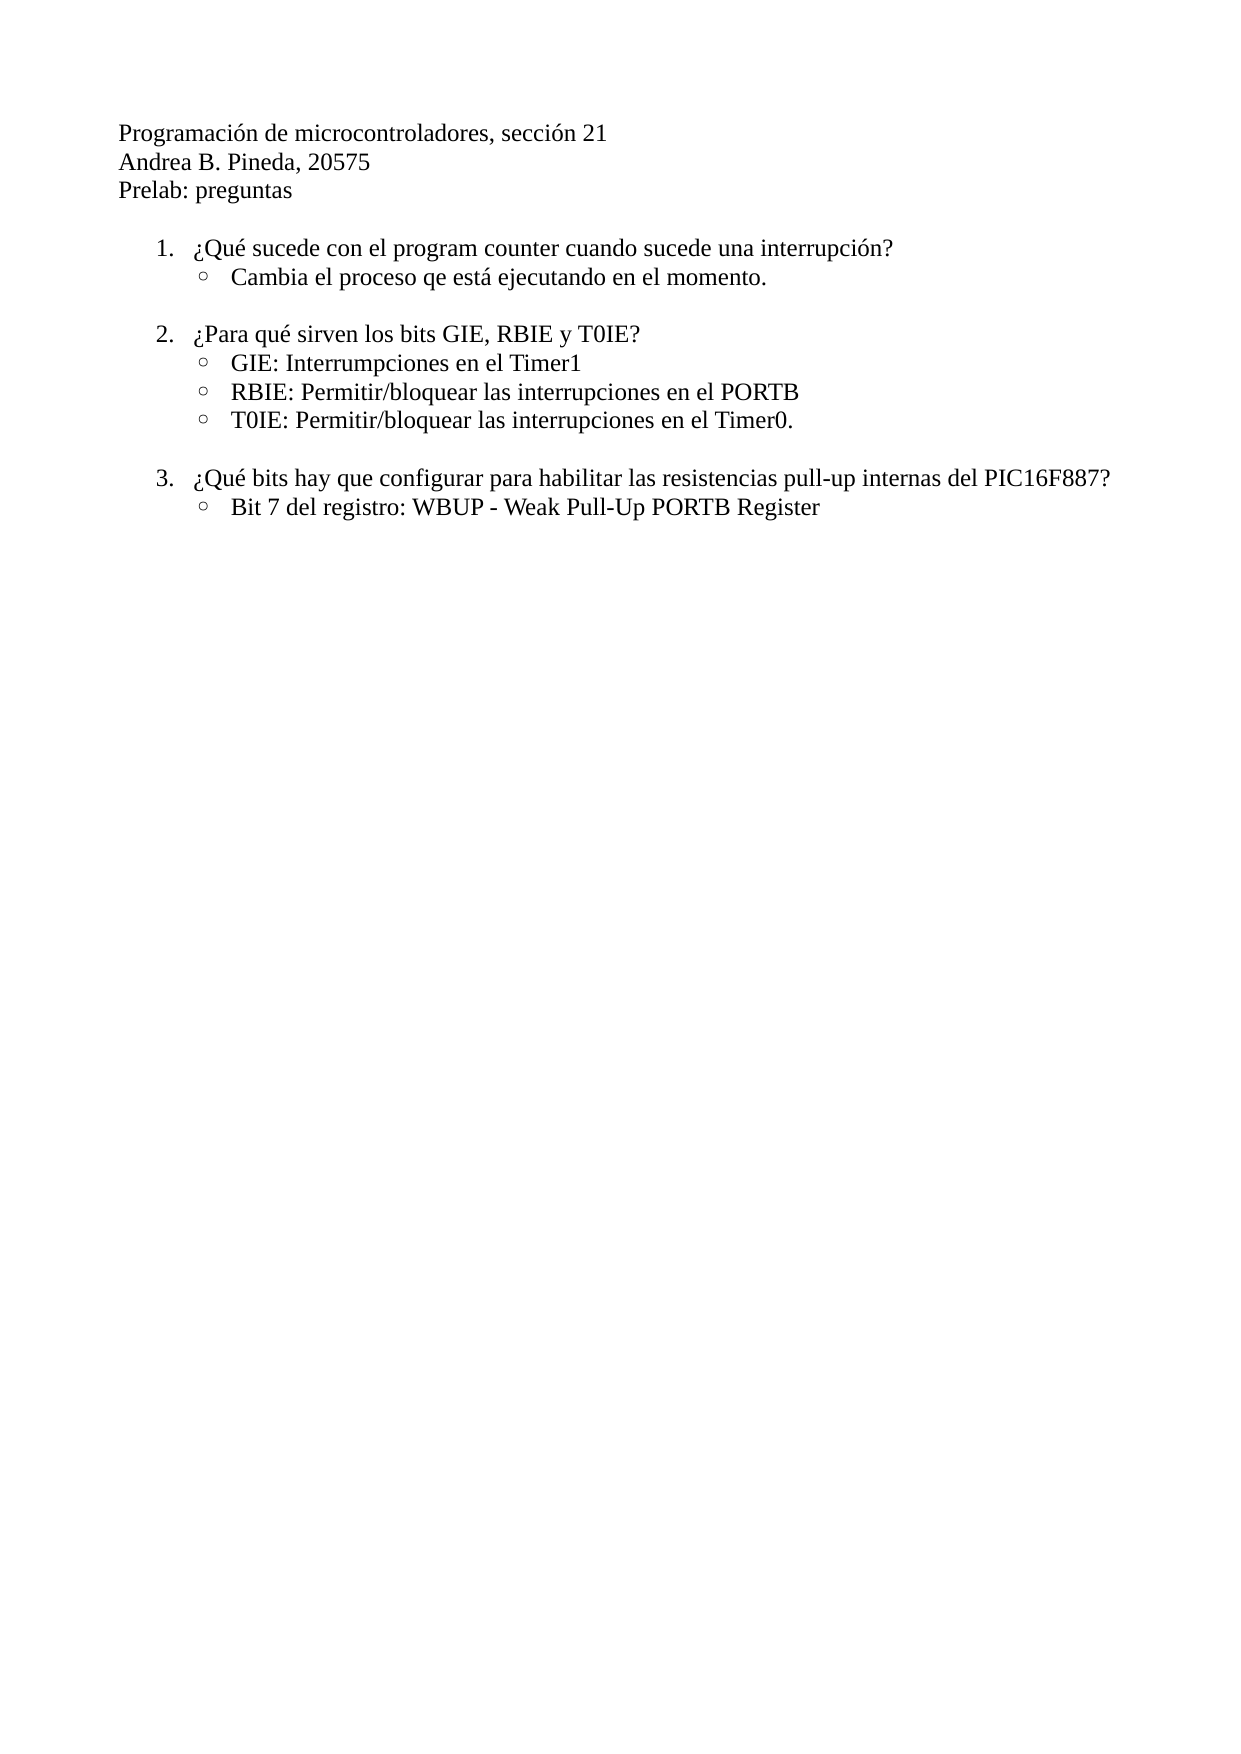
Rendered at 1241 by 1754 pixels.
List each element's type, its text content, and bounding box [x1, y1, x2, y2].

list ¿Qué sucede con el program counter cuando sucede una interrupción? [156, 233, 1122, 262]
text Programación de microcontroladores, sección 21 [118, 118, 1122, 147]
text Andrea B. Pineda, 20575 [118, 147, 1122, 176]
list RBIE: Permitir/bloquear las interrupciones en el PORTB [193, 377, 1122, 406]
list ¿Para qué sirven los bits GIE, RBIE y T0IE? [156, 319, 1122, 348]
list ¿Qué bits hay que configurar para habilitar las resistencias pull-up internas del PIC16F887? [156, 463, 1122, 492]
list Cambia el proceso qe está ejecutando en el momento. [193, 262, 1122, 291]
list Bit 7 del registro: WBUP - Weak Pull-Up PORTB Register [193, 492, 1122, 521]
list T0IE: Permitir/bloquear las interrupciones en el Timer0. [193, 406, 1122, 434]
text Prelab: preguntas [118, 176, 1122, 204]
list GIE: Interrumpciones en el Timer1 [193, 348, 1122, 377]
